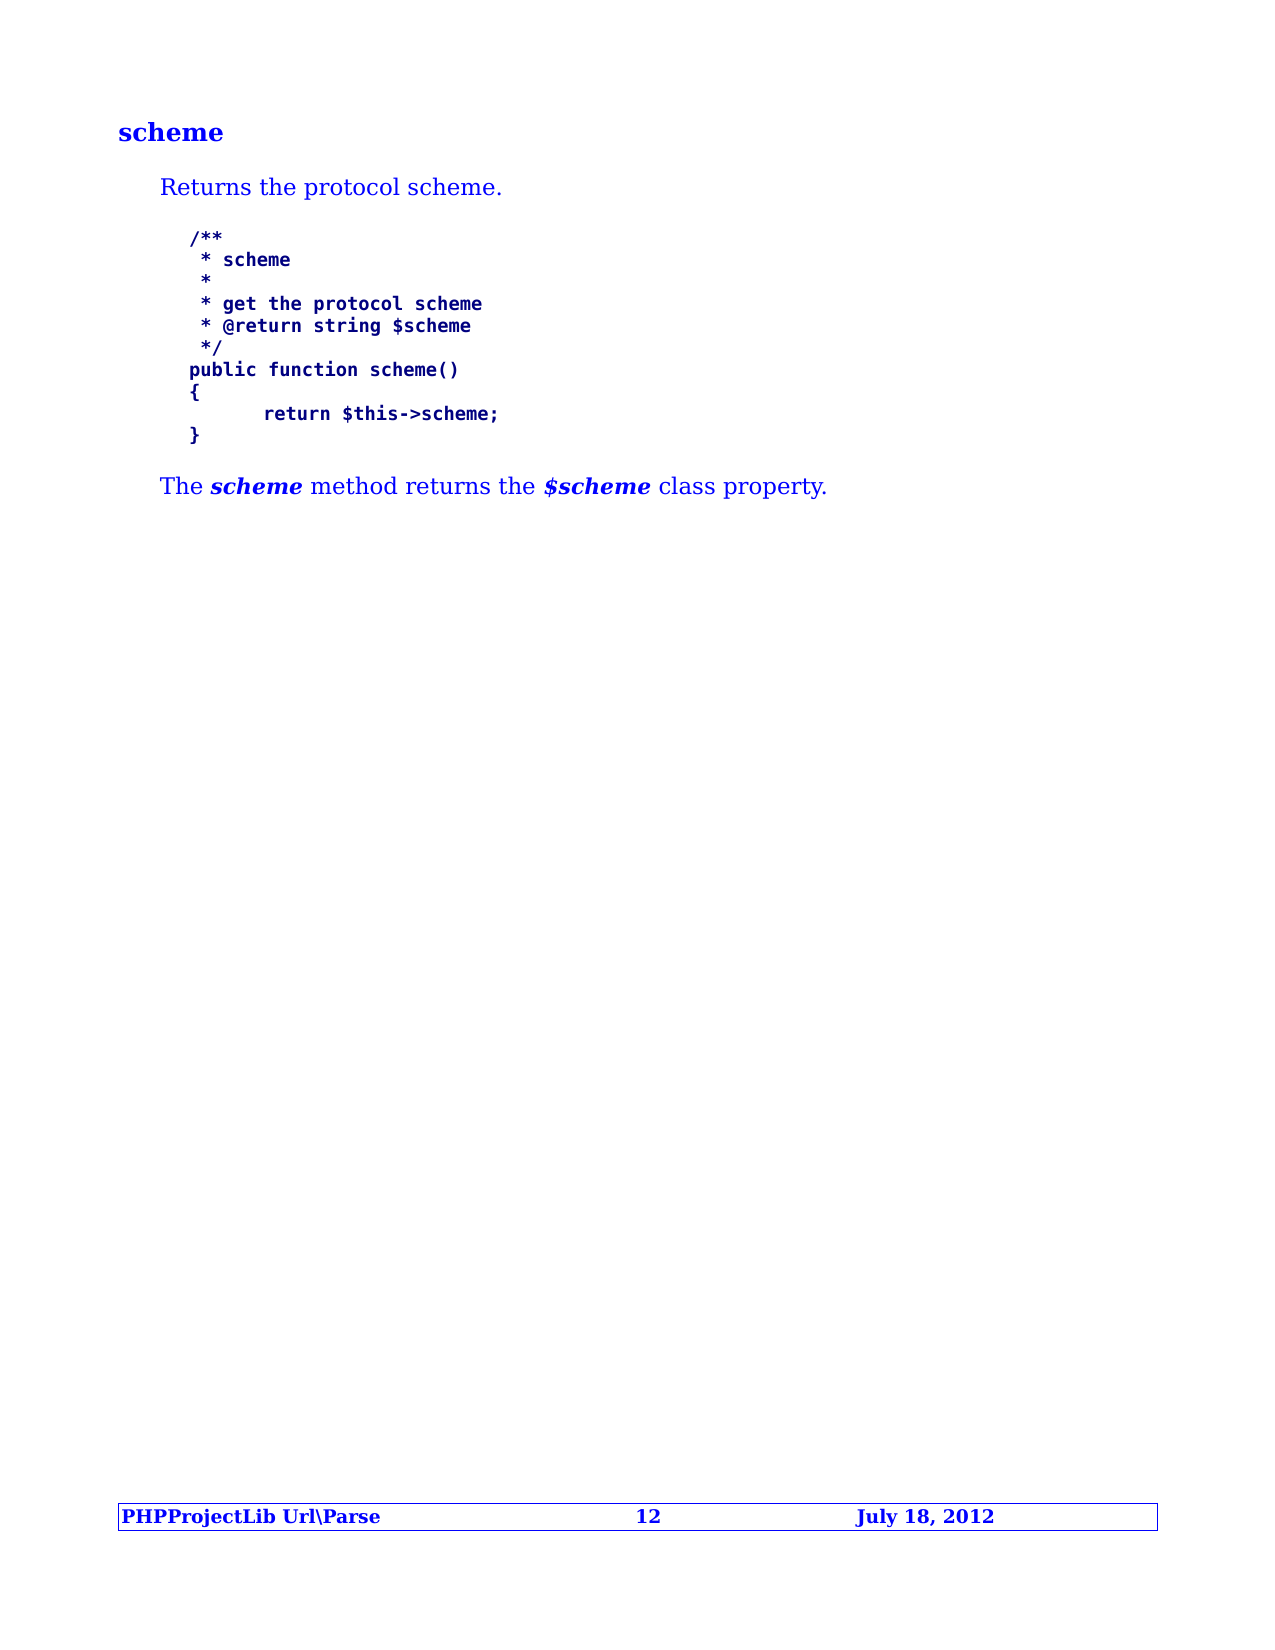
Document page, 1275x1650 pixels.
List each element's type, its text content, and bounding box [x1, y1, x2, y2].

text The scheme method returns the $scheme class property. [159, 473, 1157, 499]
text Returns the protocol scheme. [159, 174, 1157, 201]
list return $this->scheme; [189, 402, 1157, 424]
list * get the protocol scheme [189, 293, 1157, 315]
list /** [189, 227, 1157, 249]
list { [189, 381, 1157, 402]
list * @return string $scheme [189, 315, 1157, 337]
list * [189, 271, 1157, 293]
list * scheme [189, 249, 1157, 271]
list } [189, 424, 1157, 446]
list */ [189, 337, 1157, 359]
list public function scheme() [189, 359, 1157, 381]
title scheme [118, 118, 1157, 147]
